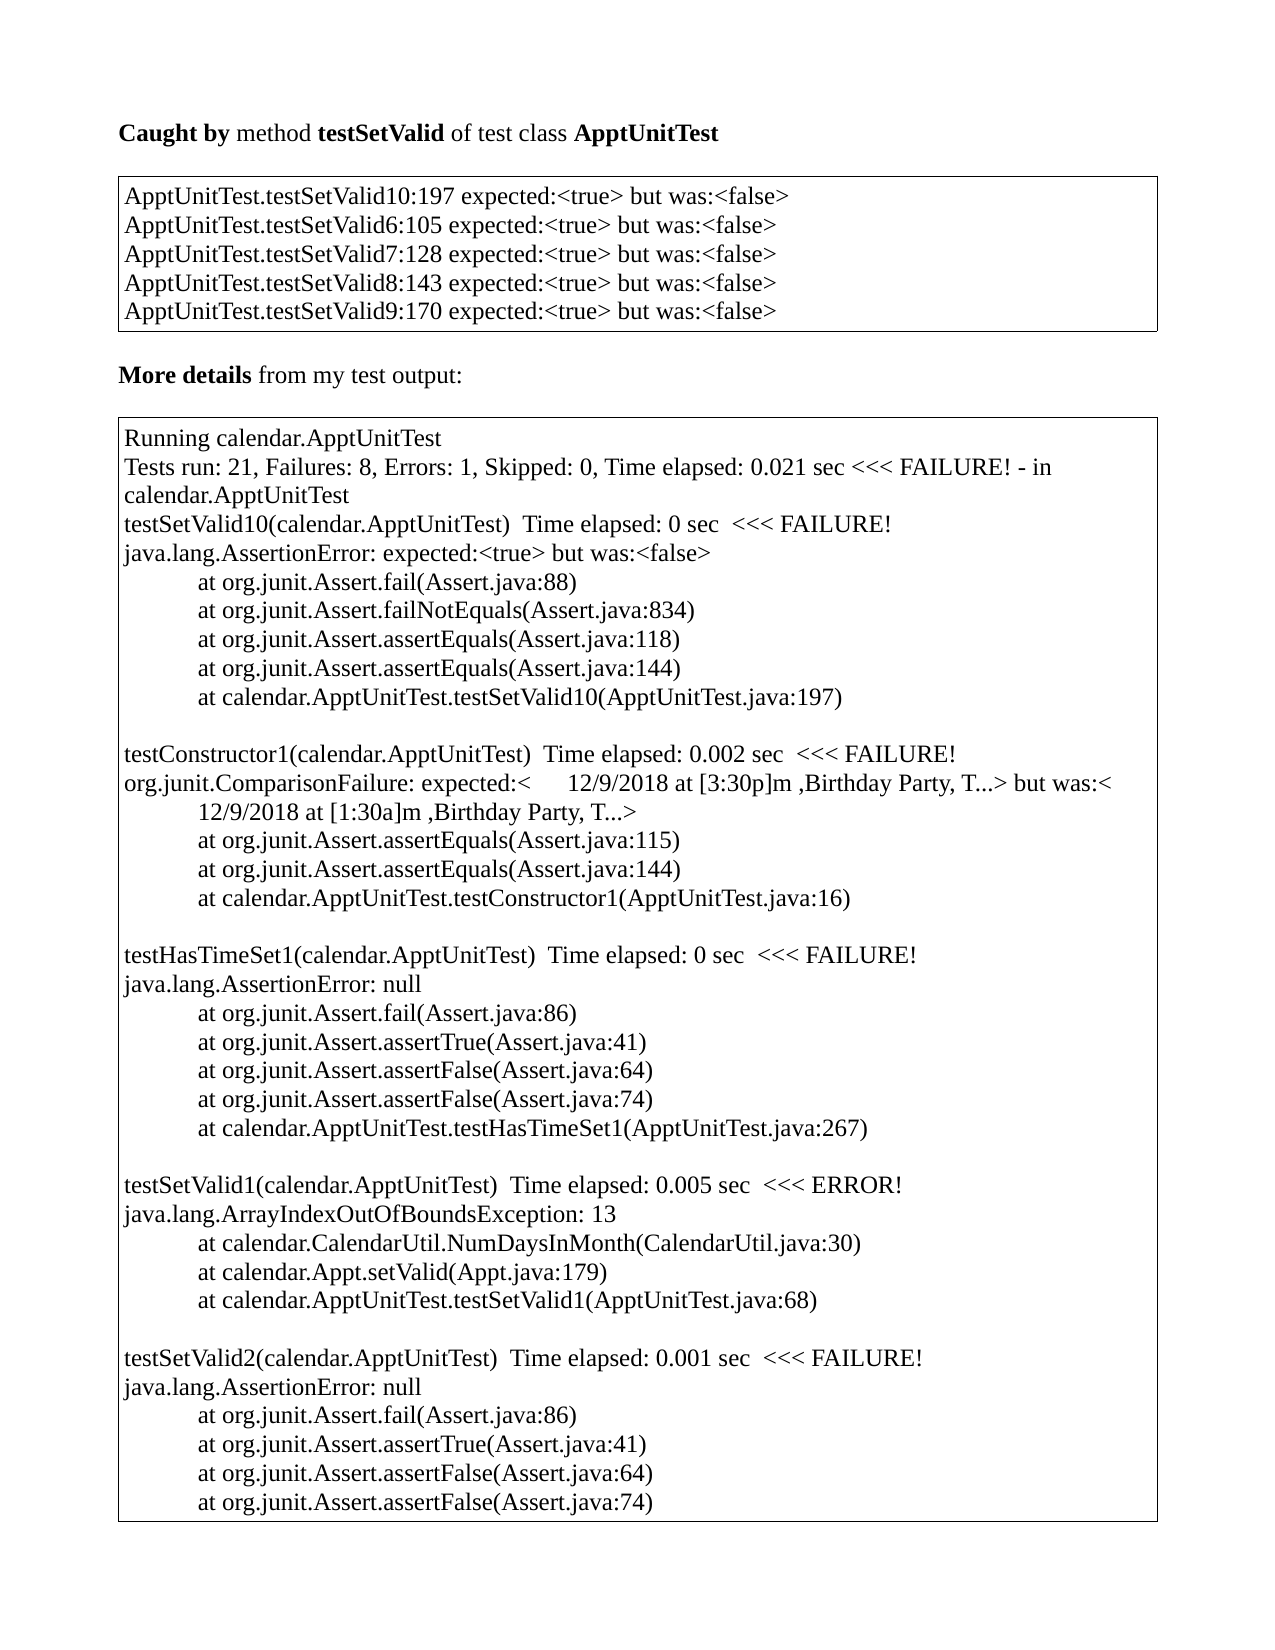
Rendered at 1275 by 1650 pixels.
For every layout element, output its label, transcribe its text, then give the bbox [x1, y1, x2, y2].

text More details from my test output: [118, 360, 1157, 388]
text Caught by method testSetValid of test class ApptUnitTest [118, 118, 1157, 147]
table_header ApptUnitTest.testSetValid10:197 expected:<true> but was:<false> ApptUnitTest.testSetValid6:105 expected:<true> but was:<false> ApptUnitTest.testSetValid7:128 expected:<true> but was:<false> ApptUnitTest.testSetValid8:143 expected:<true> but was:<false> ApptUnitTest.testSetValid9:170 expected:<true> but was:<false> [119, 177, 1157, 331]
table_header Running calendar.ApptUnitTest Tests run: 21, Failures: 8, Errors: 1, Skipped: 0, Time elapsed: 0.021 sec <<< FAILURE! - in calendar.ApptUnitTest testSetValid10(calendar.ApptUnitTest) Time elapsed: 0 sec <<< FAILURE! java.lang.AssertionError: expected:<true> but was:<false> at org.junit.Assert.fail(Assert.java:88) at org.junit.Assert.failNotEquals(Assert.java:834) at org.junit.Assert.assertEquals(Assert.java:118) at org.junit.Assert.assertEquals(Assert.java:144) at calendar.ApptUnitTest.testSetValid10(ApptUnitTest.java:197) testConstructor1(calendar.ApptUnitTest) Time elapsed: 0.002 sec <<< FAILURE! org.junit.ComparisonFailure: expected:< 12/9/2018 at [3:30p]m ,Birthday Party, T...> but was:< 12/9/2018 at [1:30a]m ,Birthday Party, T...> at org.junit.Assert.assertEquals(Assert.java:115) at org.junit.Assert.assertEquals(Assert.java:144) at calendar.ApptUnitTest.testConstructor1(ApptUnitTest.java:16) testHasTimeSet1(calendar.ApptUnitTest) Time elapsed: 0 sec <<< FAILURE! java.lang.AssertionError: null at org.junit.Assert.fail(Assert.java:86) at org.junit.Assert.assertTrue(Assert.java:41) at org.junit.Assert.assertFalse(Assert.java:64) at org.junit.Assert.assertFalse(Assert.java:74) at calendar.ApptUnitTest.testHasTimeSet1(ApptUnitTest.java:267) testSetValid1(calendar.ApptUnitTest) Time elapsed: 0.005 sec <<< ERROR! java.lang.ArrayIndexOutOfBoundsException: 13 at calendar.CalendarUtil.NumDaysInMonth(CalendarUtil.java:30) at calendar.Appt.setValid(Appt.java:179) at calendar.ApptUnitTest.testSetValid1(ApptUnitTest.java:68) testSetValid2(calendar.ApptUnitTest) Time elapsed: 0.001 sec <<< FAILURE! java.lang.AssertionError: null at org.junit.Assert.fail(Assert.java:86) at org.junit.Assert.assertTrue(Assert.java:41) at org.junit.Assert.assertFalse(Assert.java:64) at org.junit.Assert.assertFalse(Assert.java:74) [119, 418, 1157, 1521]
